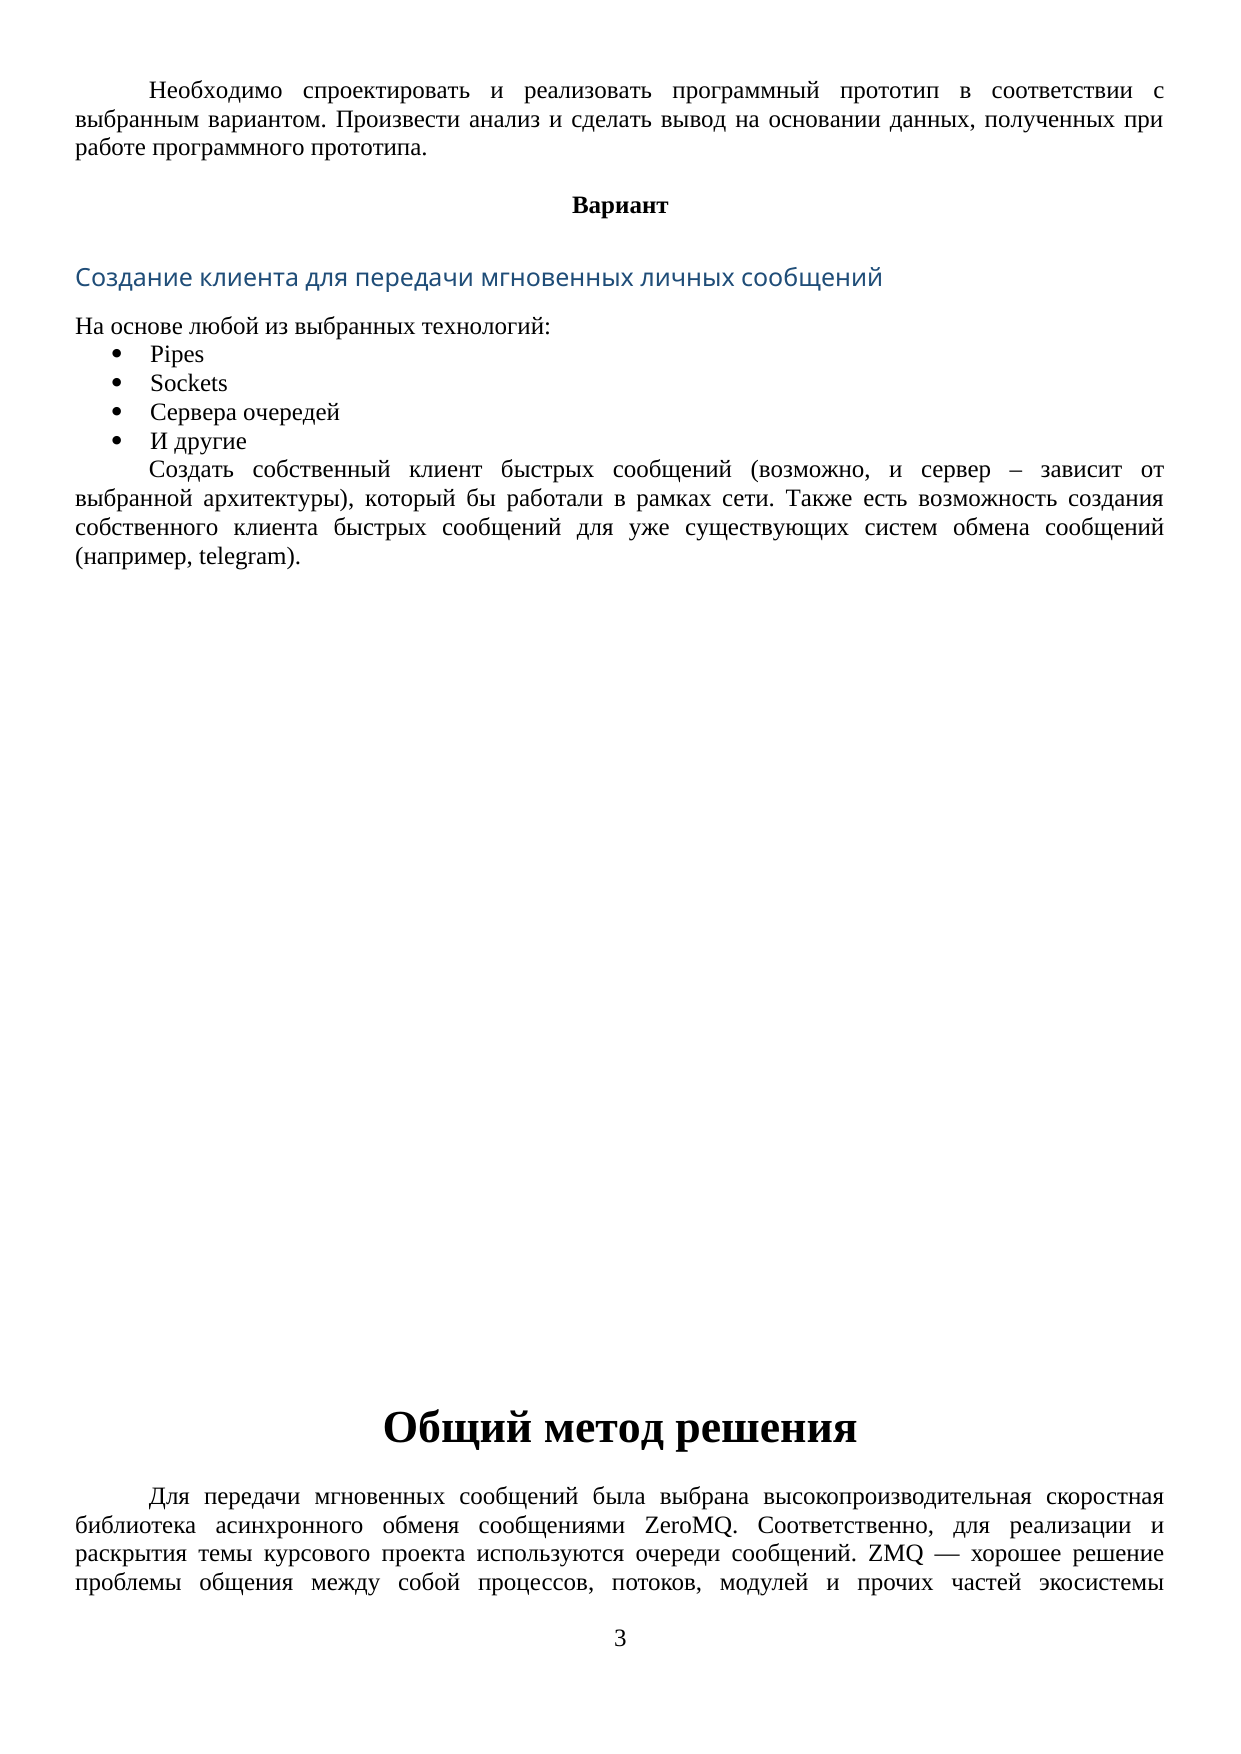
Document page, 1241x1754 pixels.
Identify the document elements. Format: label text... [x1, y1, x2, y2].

text Необходимо спроектировать и реализовать программный прототип в соответствии с выбранным вариантом. Произвести анализ и сделать вывод на основании данных, полученных при работе программного прототипа. [75, 75, 1165, 161]
subtitle Создание клиента для передачи мгновенных личных сообщений [75, 260, 1165, 294]
list Sockets [112, 368, 1165, 397]
text Создать собственный клиент быстрых сообщений (возможно, и сервер – зависит от выбранной архитектуры), который бы работали в рамках сети. Также есть возможность создания собственного клиента быстрых сообщений для уже существующих систем обмена сообщений (например, telegram). [75, 454, 1165, 569]
subtitle Общий метод решения [75, 1399, 1165, 1452]
list Pipes [112, 339, 1165, 368]
list И другие [112, 426, 1165, 454]
text Для передачи мгновенных сообщений была выбрана высокопроизводительная скоростная библиотека асинхронного обменя сообщениями ZeroMQ. Соответственно, для реализации и раскрытия темы курсового проекта используются очереди сообщений. ZMQ — хорошее решение проблемы общения между собой процессов, потоков, модулей и прочих частей экосистемы [75, 1481, 1165, 1596]
text На основе любой из выбранных технологий: [75, 311, 1165, 339]
text Вариант [75, 190, 1165, 219]
list Сервера очередей [112, 397, 1165, 426]
